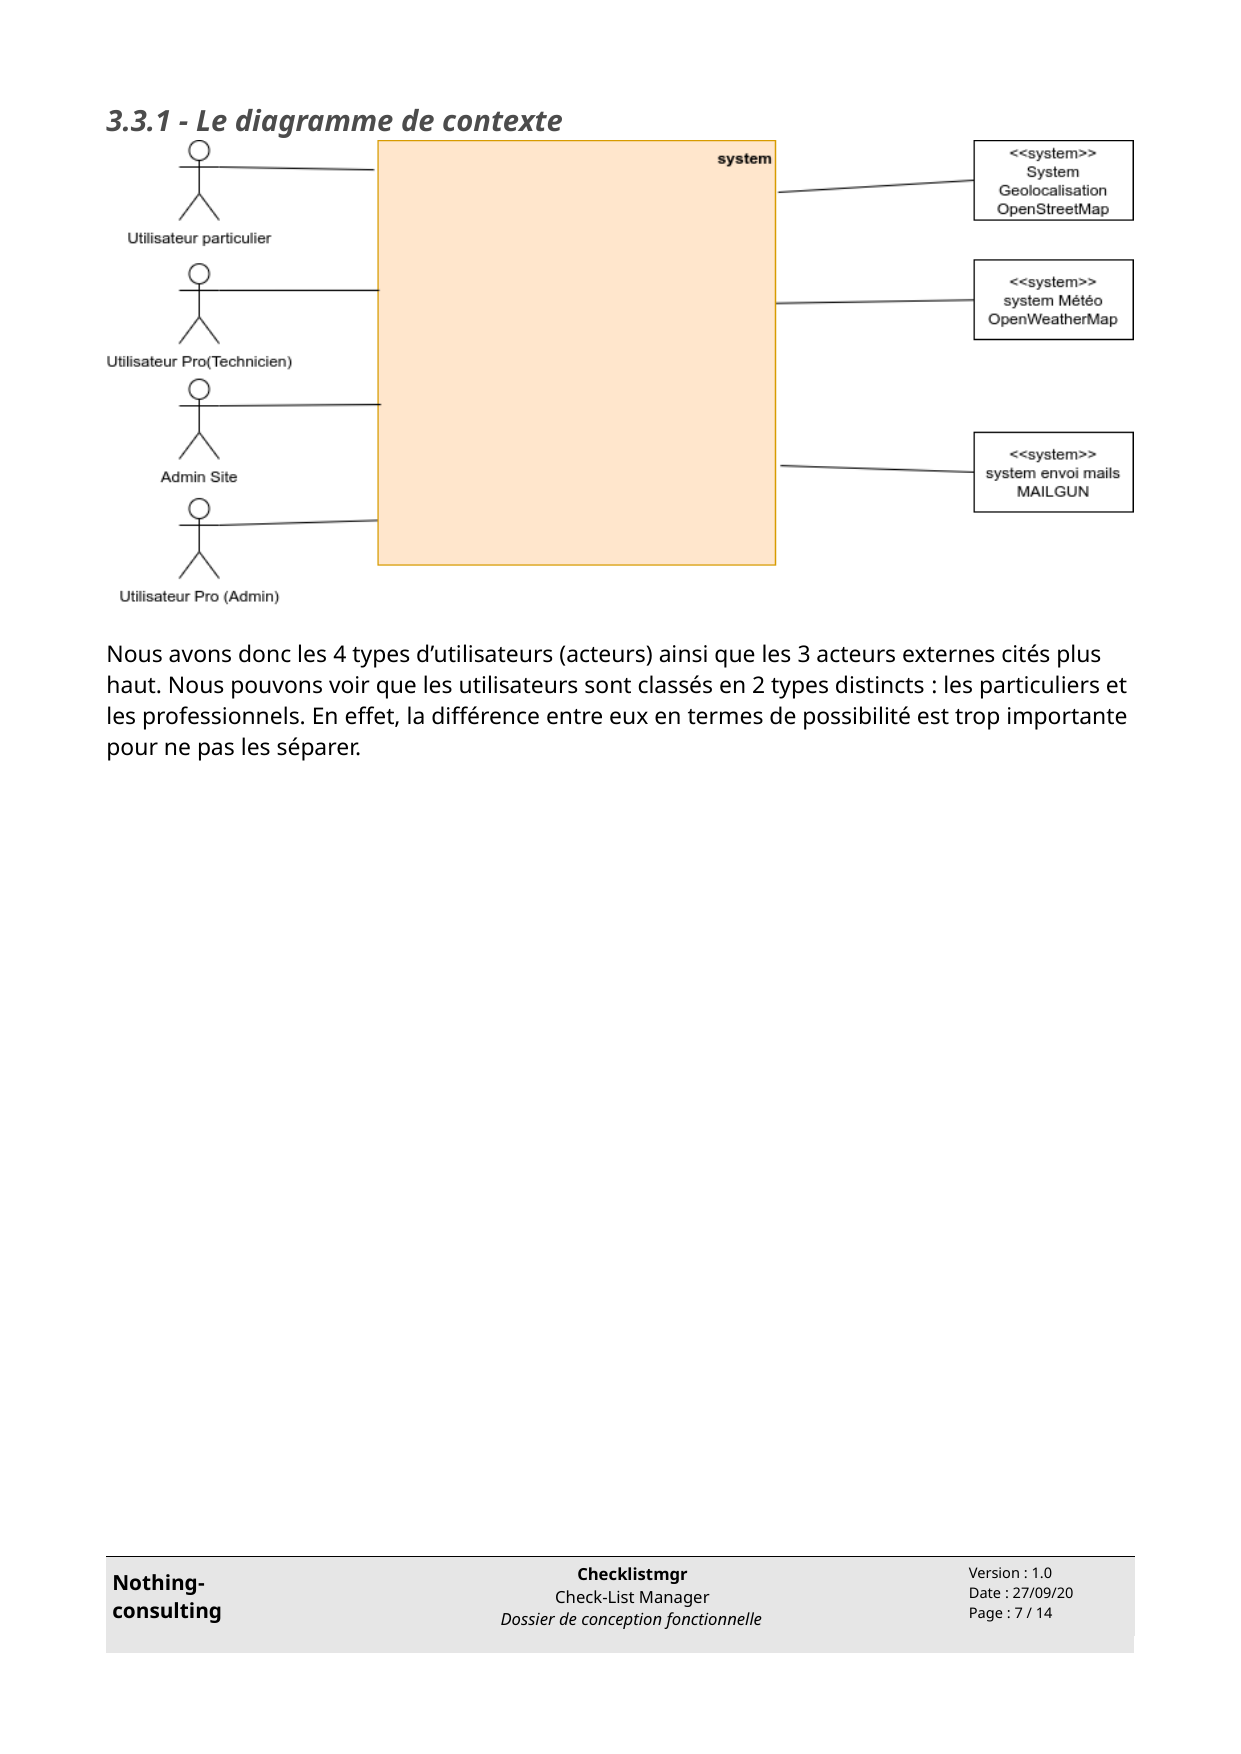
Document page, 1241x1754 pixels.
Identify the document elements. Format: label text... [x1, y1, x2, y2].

picture [106, 140, 1134, 607]
text Nous avons donc les 4 types d’utilisateurs (acteurs) ainsi que les 3 acteurs externes cités plus haut. Nous pouvons voir que les utilisateurs sont classés en 2 types distincts : les particuliers et les professionnels. En effet, la différence entre eux en termes de possibilité est trop importante pour ne pas les séparer. [106, 637, 1134, 762]
subtitle Le diagramme de contexte [106, 100, 1134, 140]
